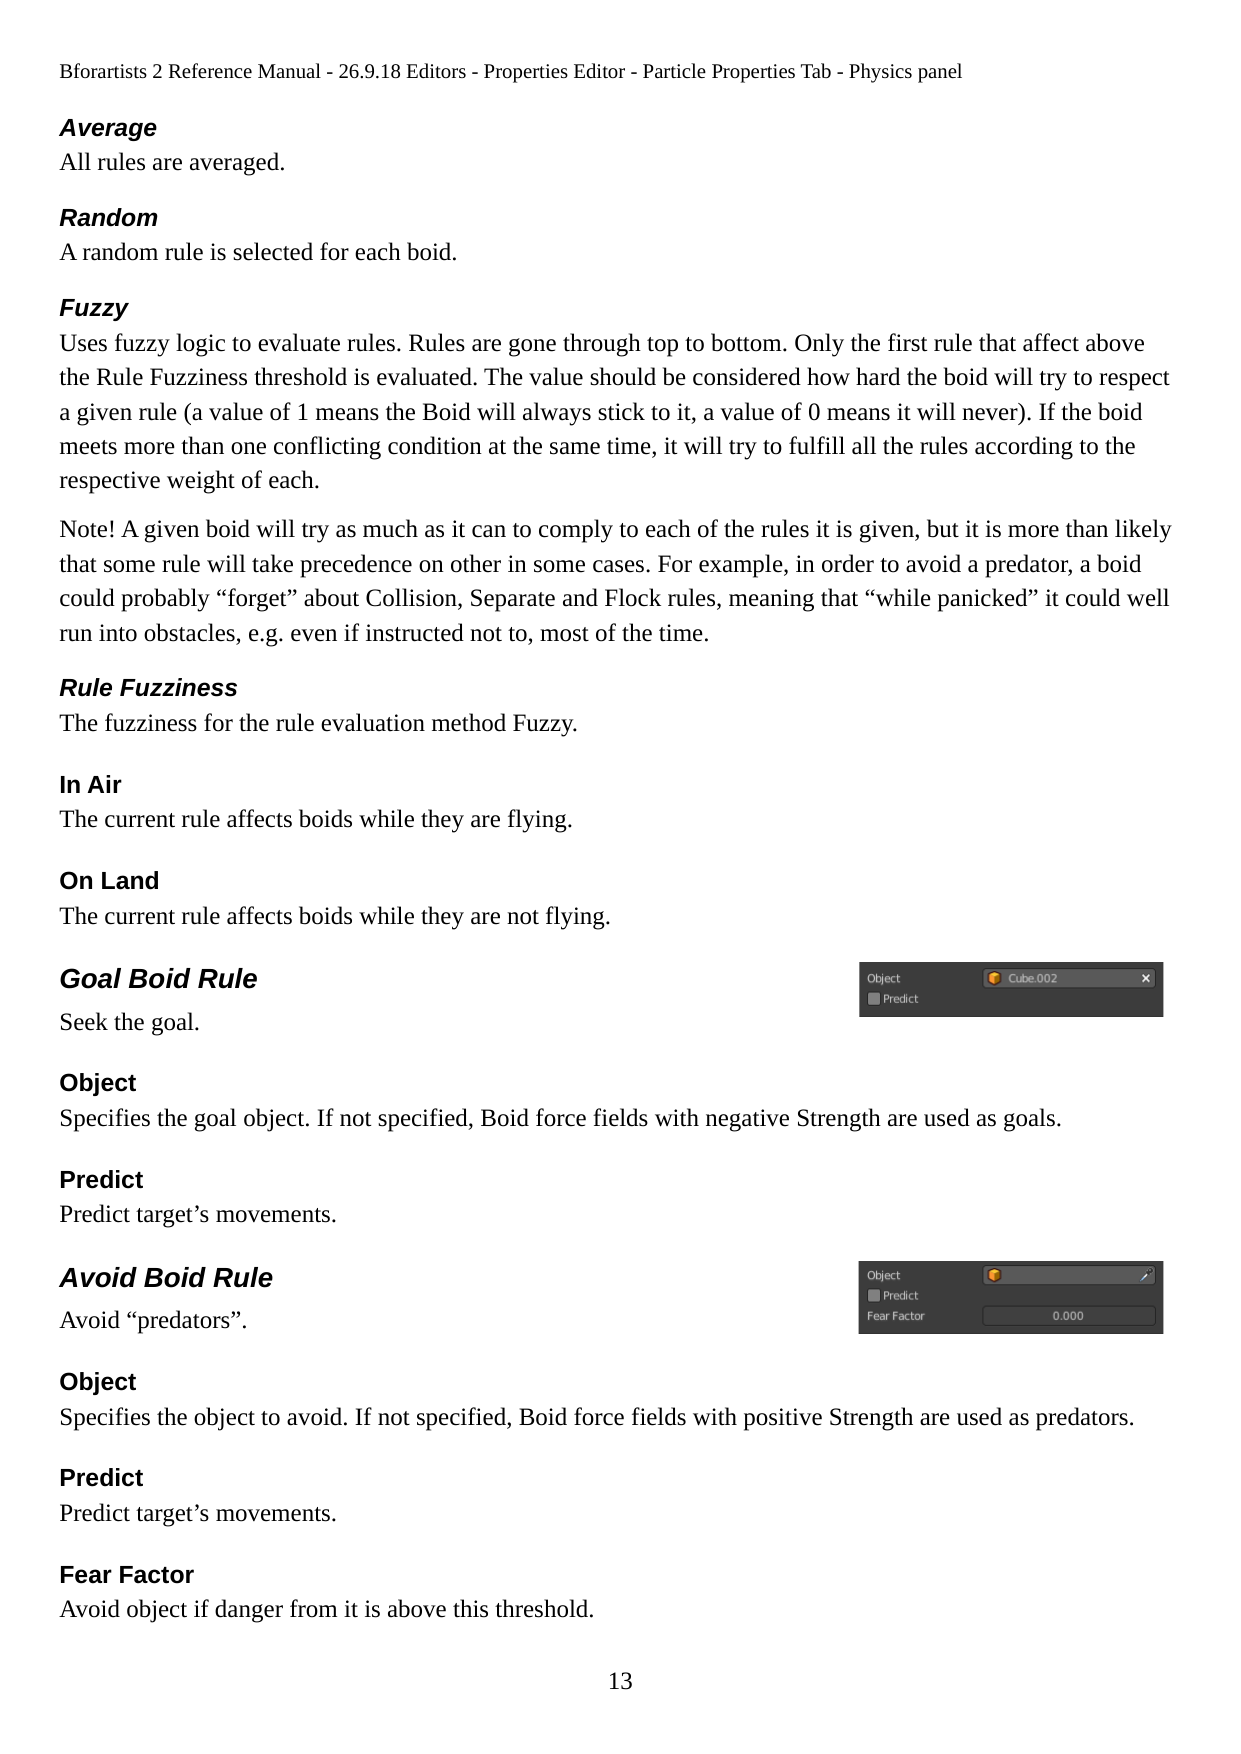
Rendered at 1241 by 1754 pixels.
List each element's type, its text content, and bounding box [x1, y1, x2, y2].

text All rules are averaged. [59, 147, 1181, 176]
text Predict target’s movements. [59, 1199, 1181, 1228]
text The current rule affects boids while they are flying. [59, 804, 1181, 833]
text [1164, 1305, 1181, 1334]
text Specifies the object to avoid. If not specified, Boid force fields with positive Strength are used as predators. [59, 1402, 1181, 1431]
subtitle [1164, 1261, 1181, 1293]
text Note! A given boid will try as much as it can to comply to each of the rules it is given, but it is more than likely that some rule will take precedence on other in some cases. For example, in order to avoid a predator, a boid could probably “forget” about Collision, Separate and Flock rules, meaning that “while panicked” it could well run into obstacles, e.g. even if instructed not to, most of the time. [59, 514, 1181, 647]
text Seek the goal. [59, 1007, 1181, 1036]
subtitle Average [59, 113, 1181, 141]
picture [858, 1261, 1164, 1334]
subtitle Goal Boid Rule [59, 962, 859, 994]
text The fuzziness for the rule evaluation method Fuzzy. [59, 708, 1181, 737]
subtitle Avoid Boid Rule [59, 1261, 858, 1293]
subtitle Fear Factor [59, 1560, 1181, 1588]
text Specifies the goal object. If not specified, Boid force fields with negative Strength are used as goals. [59, 1103, 1181, 1132]
subtitle Random [59, 203, 1181, 231]
text Uses fuzzy logic to evaluate rules. Rules are gone through top to bottom. Only the first rule that affect above the Rule Fuzziness threshold is evaluated. The value should be considered how hard the boid will try to respect a given rule (a value of 1 means the Boid will always stick to it, a value of 0 means it will never). If the boid meets more than one conflicting condition at the same time, it will try to fulfill all the rules according to the respective weight of each. [59, 328, 1181, 494]
subtitle [1164, 962, 1181, 994]
subtitle Predict [59, 1165, 1181, 1193]
text A random rule is selected for each boid. [59, 237, 1181, 266]
subtitle Rule Fuzziness [59, 673, 1181, 702]
subtitle Fuzzy [59, 293, 1181, 321]
subtitle On Land [59, 866, 1181, 894]
subtitle Predict [59, 1463, 1181, 1492]
text Avoid object if danger from it is above this threshold. [59, 1594, 1181, 1623]
subtitle Object [59, 1068, 1181, 1097]
text Avoid “predators”. [59, 1305, 858, 1334]
text The current rule affects boids while they are not flying. [59, 901, 1181, 929]
text Predict target’s movements. [59, 1498, 1181, 1527]
subtitle In Air [59, 770, 1181, 798]
subtitle Object [59, 1367, 1181, 1396]
picture [859, 962, 1164, 1017]
